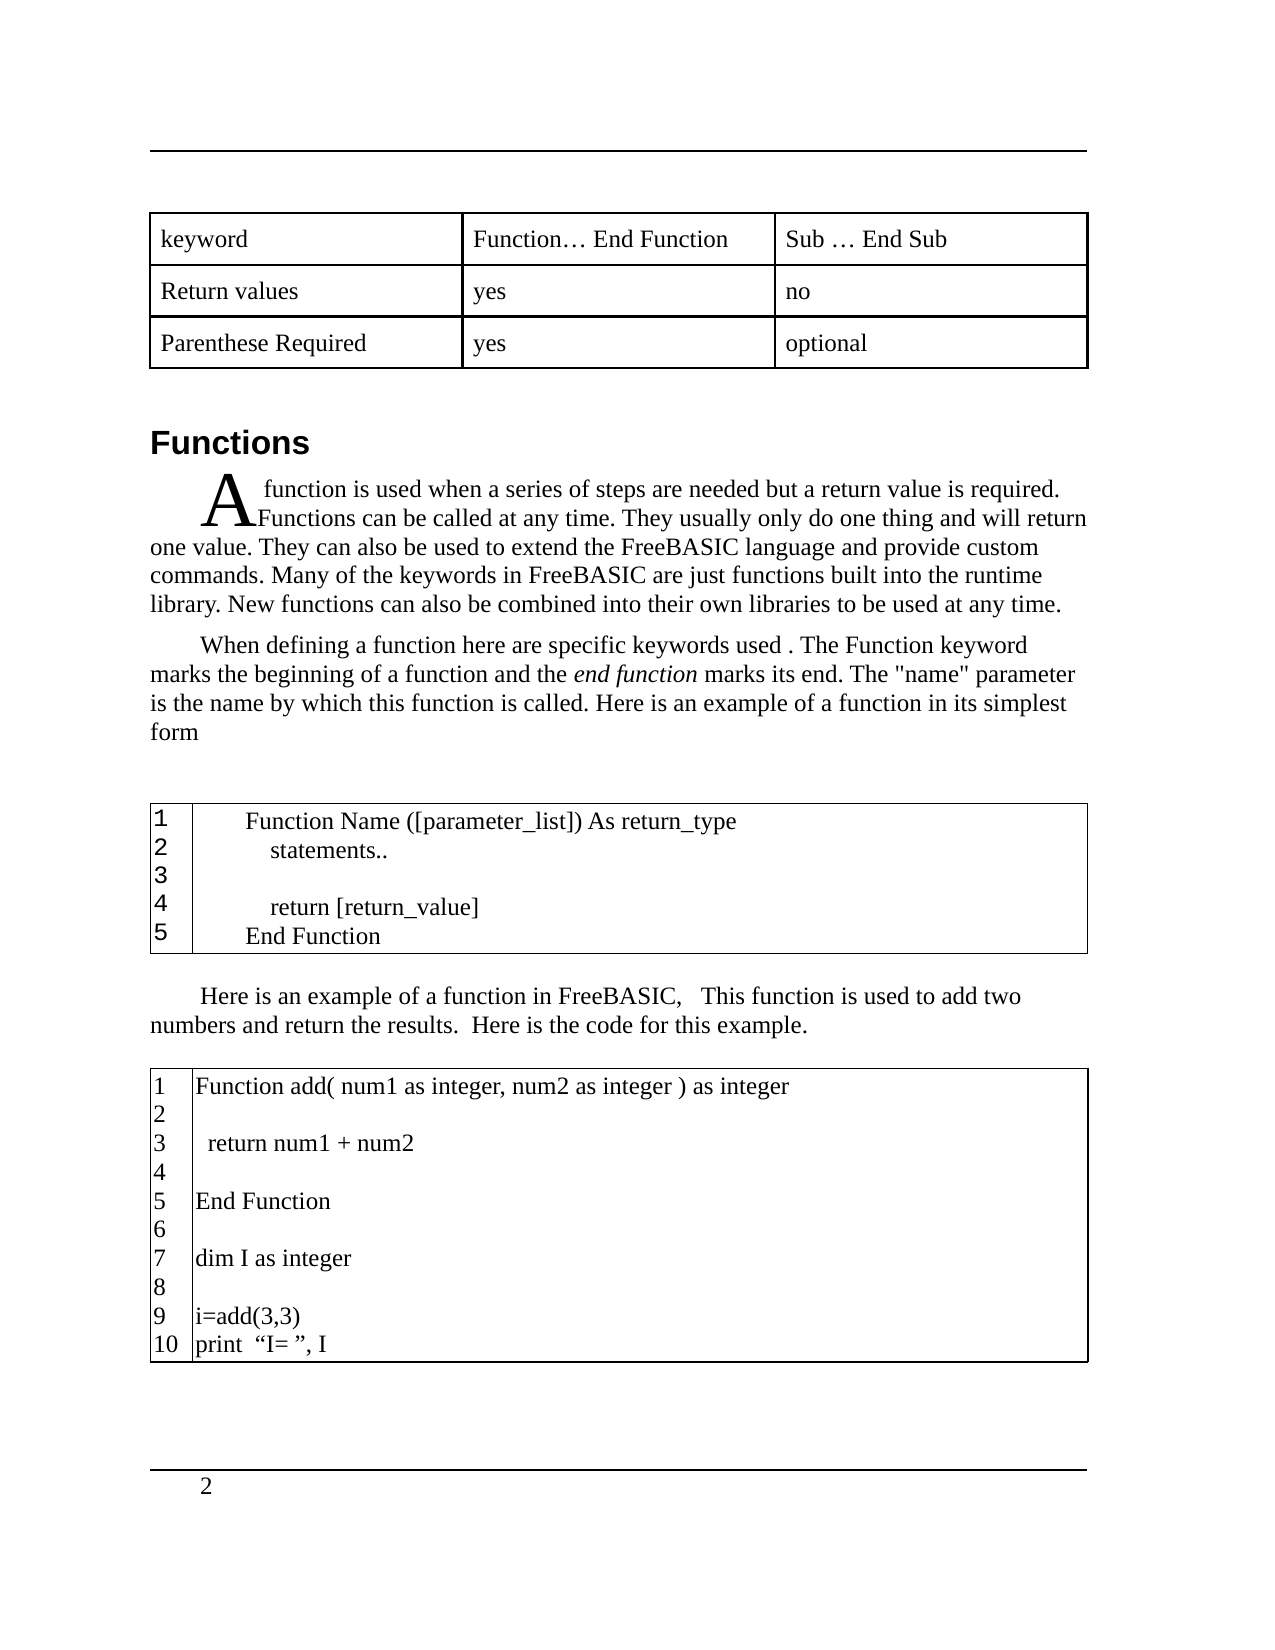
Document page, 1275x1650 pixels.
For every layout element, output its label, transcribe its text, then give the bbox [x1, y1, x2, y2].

table_header Function add( num1 as integer, num2 as integer ) as integer return num1 + num2 End Function dim I as integer i=add(3,3) print “I= ”, I [193, 1069, 1087, 1361]
table_cell Function… End Function [464, 214, 774, 264]
table_cell Return values [151, 266, 461, 315]
table_cell Parenthese Required [151, 318, 461, 367]
table_header 1 2 3 4 5 [151, 804, 192, 953]
table_cell no [776, 266, 1086, 315]
text When defining a function here are specific keywords used . The Function keyword marks the beginning of a function and the end function marks its end. The "name" parameter is the name by which this function is called. Here is an example of a function in its simplest form [150, 630, 1087, 745]
table_header 1 2 3 4 5 6 7 8 9 10 [151, 1069, 192, 1361]
table_cell keyword [151, 214, 461, 264]
subtitle Functions [150, 423, 1087, 462]
text Here is an example of a function in FreeBASIC, This function is used to add two numbers and return the results. Here is the code for this example. [150, 981, 1087, 1039]
table_cell Sub … End Sub [776, 214, 1086, 264]
table_header Function Name ([parameter_list]) As return_type statements.. return [return_value] End Function [193, 804, 1087, 953]
table_cell optional [776, 318, 1086, 367]
table_cell yes [464, 266, 774, 315]
table_cell yes [464, 318, 774, 367]
text A function is used when a series of steps are needed but a return value is required. Functions can be called at any time. They usually only do one thing and will return one value. They can also be used to extend the FreeBASIC language and provide custom commands. Many of the keywords in FreeBASIC are just functions built into the runtime library. New functions can also be combined into their own libraries to be used at any time. [150, 474, 1087, 618]
